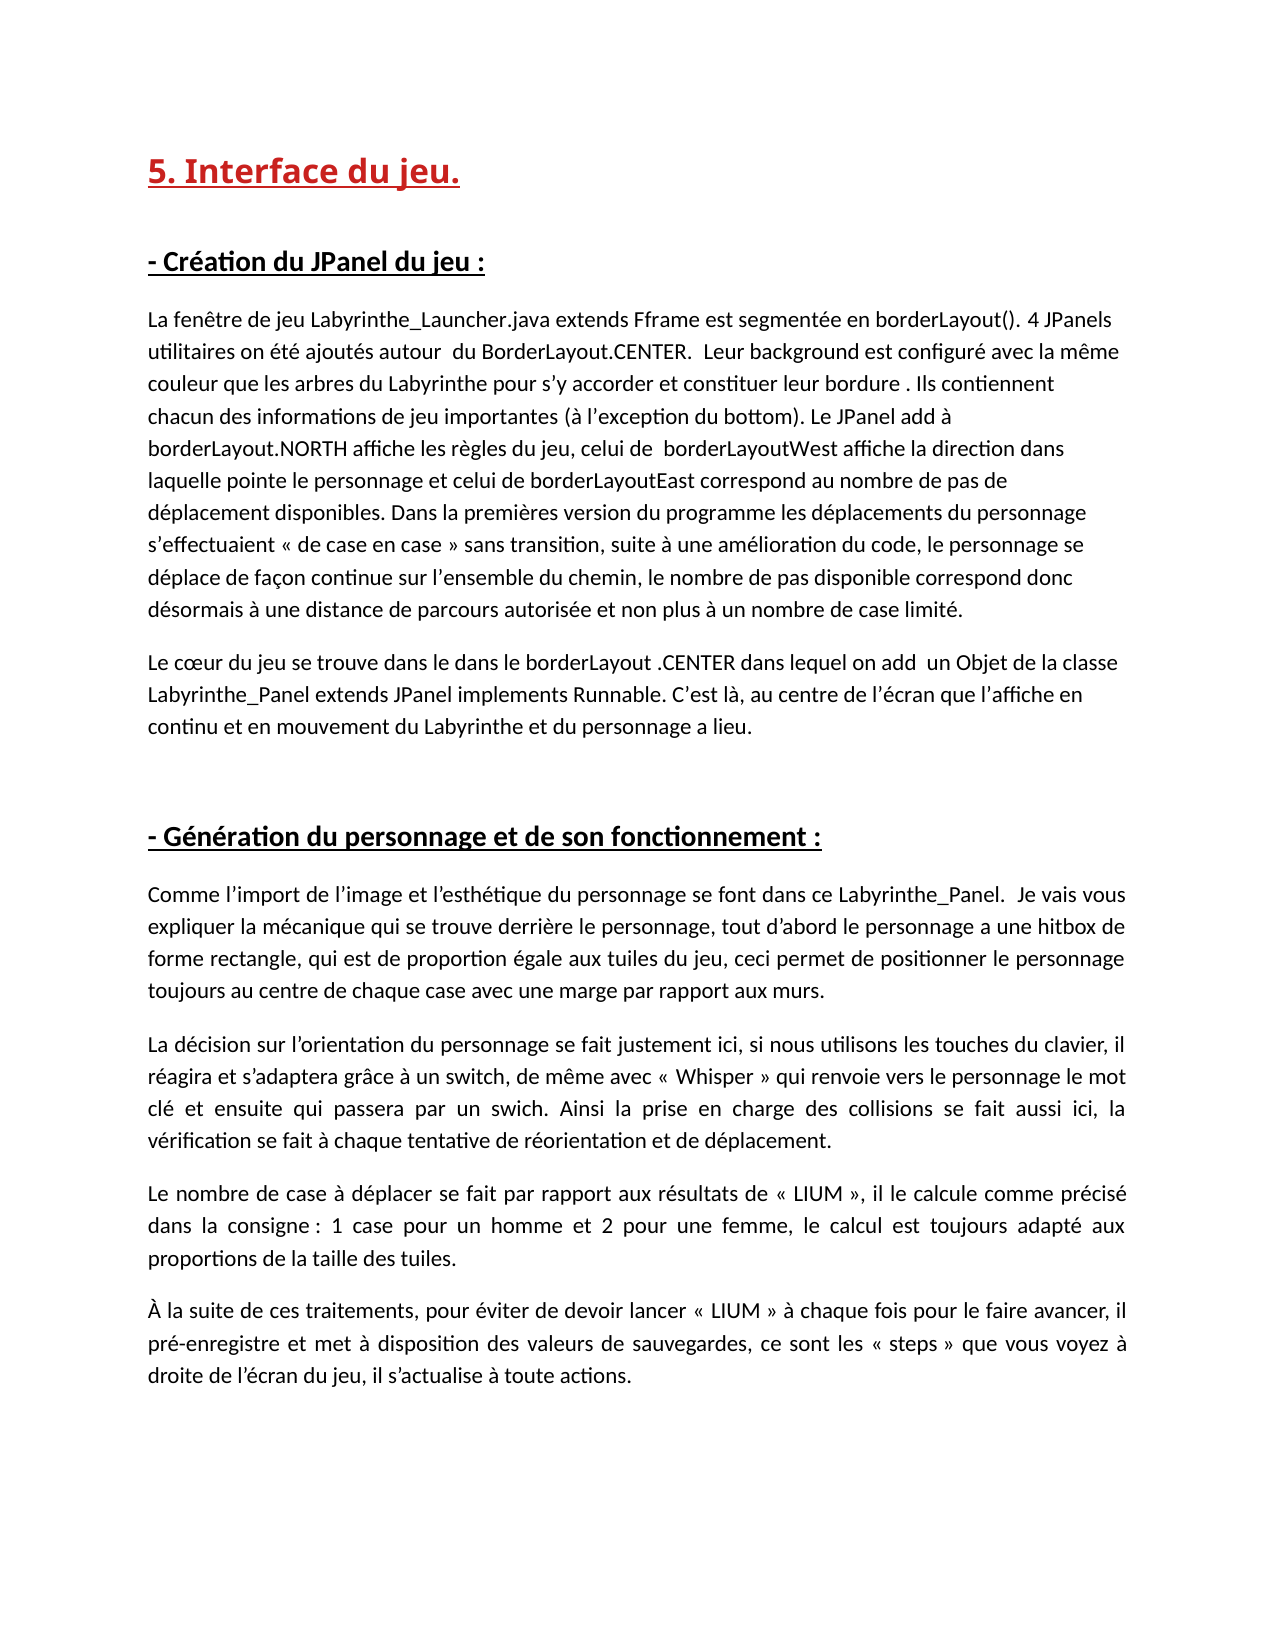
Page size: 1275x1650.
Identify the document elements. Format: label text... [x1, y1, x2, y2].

text Le nombre de case à déplacer se fait par rapport aux résultats de « LIUM », il le calcule comme précisé dans la consigne : 1 case pour un homme et 2 pour une femme, le calcul est toujours adapté aux proportions de la taille des tuiles. [148, 1179, 1127, 1272]
subtitle 5. Interface du jeu. [148, 148, 1127, 193]
text À la suite de ces traitements, pour éviter de devoir lancer « LIUM » à chaque fois pour le faire avancer, il pré-enregistre et met à disposition des valeurs de sauvegardes, ce sont les « steps » que vous voyez à droite de l’écran du jeu, il s’actualise à toute actions. [148, 1297, 1127, 1389]
text - Création du JPanel du jeu : [148, 243, 1127, 279]
text - Génération du personnage et de son fonctionnement : [148, 818, 1127, 854]
text La décision sur l’orientation du personnage se fait justement ici, si nous utilisons les touches du clavier, il réagira et s’adaptera grâce à un switch, de même avec « Whisper » qui renvoie vers le personnage le mot clé et ensuite qui passera par un swich. Ainsi la prise en charge des collisions se fait aussi ici, la vérification se fait à chaque tentative de réorientation et de déplacement. [148, 1030, 1127, 1154]
text La fenêtre de jeu Labyrinthe_Launcher.java extends Fframe est segmentée en borderLayout(). 4 JPanels utilitaires on été ajoutés autour du BorderLayout.CENTER. Leur background est configuré avec la même couleur que les arbres du Labyrinthe pour s’y accorder et constituer leur bordure . Ils contiennent chacun des informations de jeu importantes (à l’exception du bottom). Le JPanel add à borderLayout.NORTH affiche les règles du jeu, celui de borderLayoutWest affiche la direction dans laquelle pointe le personnage et celui de borderLayoutEast correspond au nombre de pas de déplacement disponibles. Dans la premières version du programme les déplacements du personnage s’effectuaient « de case en case » sans transition, suite à une amélioration du code, le personnage se déplace de façon continue sur l’ensemble du chemin, le nombre de pas disponible correspond donc désormais à une distance de parcours autorisée et non plus à un nombre de case limité. [148, 305, 1127, 623]
text Comme l’import de l’image et l’esthétique du personnage se font dans ce Labyrinthe_Panel. Je vais vous expliquer la mécanique qui se trouve derrière le personnage, tout d’abord le personnage a une hitbox de forme rectangle, qui est de proportion égale aux tuiles du jeu, ceci permet de positionner le personnage toujours au centre de chaque case avec une marge par rapport aux murs. [148, 880, 1127, 1005]
text Le cœur du jeu se trouve dans le dans le borderLayout .CENTER dans lequel on add un Objet de la classe Labyrinthe_Panel extends JPanel implements Runnable. C’est là, au centre de l’écran que l’affiche en continu et en mouvement du Labyrinthe et du personnage a lieu. [148, 648, 1127, 740]
